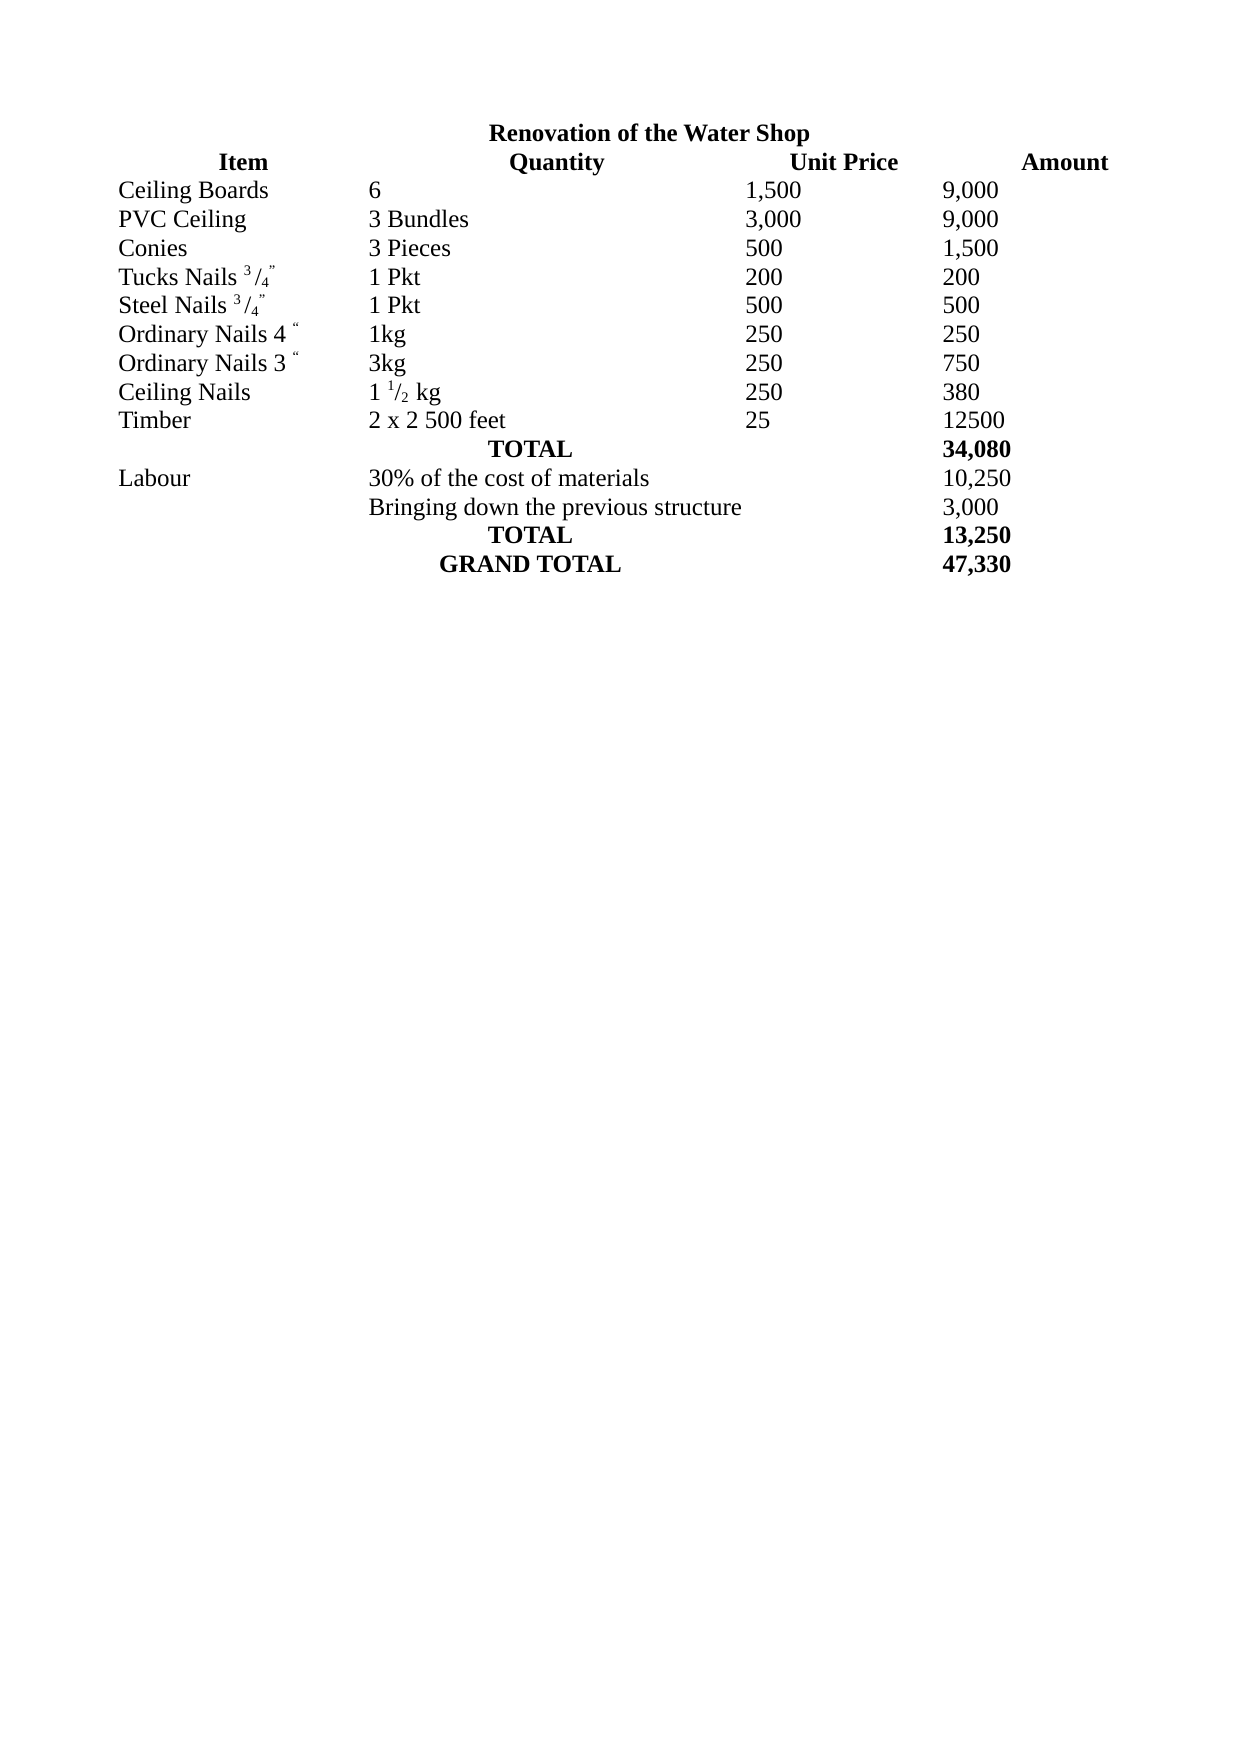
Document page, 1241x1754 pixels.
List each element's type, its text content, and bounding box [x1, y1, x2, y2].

table_cell 3 Bundles [368, 204, 745, 233]
table_cell 1,500 [943, 233, 1187, 262]
table_cell Timber [118, 406, 368, 434]
table_cell 9,000 [943, 176, 1187, 204]
table_cell 9,000 [943, 204, 1187, 233]
table_cell 380 [943, 377, 1187, 406]
table_cell Unit Price [745, 147, 942, 176]
table_cell 10,250 [943, 463, 1187, 492]
table_cell 3 Pieces [368, 233, 745, 262]
table_cell PVC Ceiling [118, 204, 368, 233]
table_cell Conies [118, 233, 368, 262]
table_cell Ordinary Nails 4 “ [118, 319, 368, 348]
table_cell 12500 [943, 406, 1187, 434]
table_cell 200 [943, 262, 1187, 291]
table_cell 250 [745, 377, 942, 406]
table_cell [745, 492, 942, 521]
table_cell 1 Pkt [368, 262, 745, 291]
table_cell Ordinary Nails 3 “ [118, 348, 368, 377]
table_cell 2 x 2 500 feet [368, 406, 745, 434]
table_cell 1kg [368, 319, 745, 348]
table_cell 1 Pkt [368, 291, 745, 319]
table_cell Tucks Nails 3 /4” [118, 262, 368, 291]
table_cell 500 [745, 233, 942, 262]
table_cell 30% of the cost of materials [368, 463, 745, 492]
table_cell [745, 463, 942, 492]
table_cell 47,330 [943, 549, 1187, 587]
table_cell 1,500 [745, 176, 942, 204]
table_cell Bringing down the previous structure [368, 492, 745, 521]
table_cell 25 [745, 406, 942, 434]
table_cell 500 [943, 291, 1187, 319]
table_cell 1 1/2 kg [368, 377, 745, 406]
table_cell Quantity [368, 147, 745, 176]
table_cell GRAND TOTAL [118, 549, 942, 587]
table_cell 3,000 [745, 204, 942, 233]
table_cell Item [118, 147, 368, 176]
table_cell TOTAL [118, 434, 942, 463]
table_cell 3,000 [943, 492, 1187, 521]
table_cell 500 [745, 291, 942, 319]
table_cell 200 [745, 262, 942, 291]
table_cell 34,080 [943, 434, 1187, 463]
table_cell Labour [118, 463, 368, 521]
table_cell 6 [368, 176, 745, 204]
table_header Renovation of the Water Shop [118, 118, 1187, 147]
table_cell 750 [943, 348, 1187, 377]
table_cell Steel Nails 3 /4” [118, 291, 368, 319]
table_cell 13,250 [943, 521, 1187, 549]
table_cell 250 [745, 319, 942, 348]
table_cell Ceiling Boards [118, 176, 368, 204]
table_cell 3kg [368, 348, 745, 377]
table_cell Ceiling Nails [118, 377, 368, 406]
table_cell TOTAL [118, 521, 942, 549]
table_cell 250 [943, 319, 1187, 348]
table_cell Amount [943, 147, 1187, 176]
table_cell 250 [745, 348, 942, 377]
